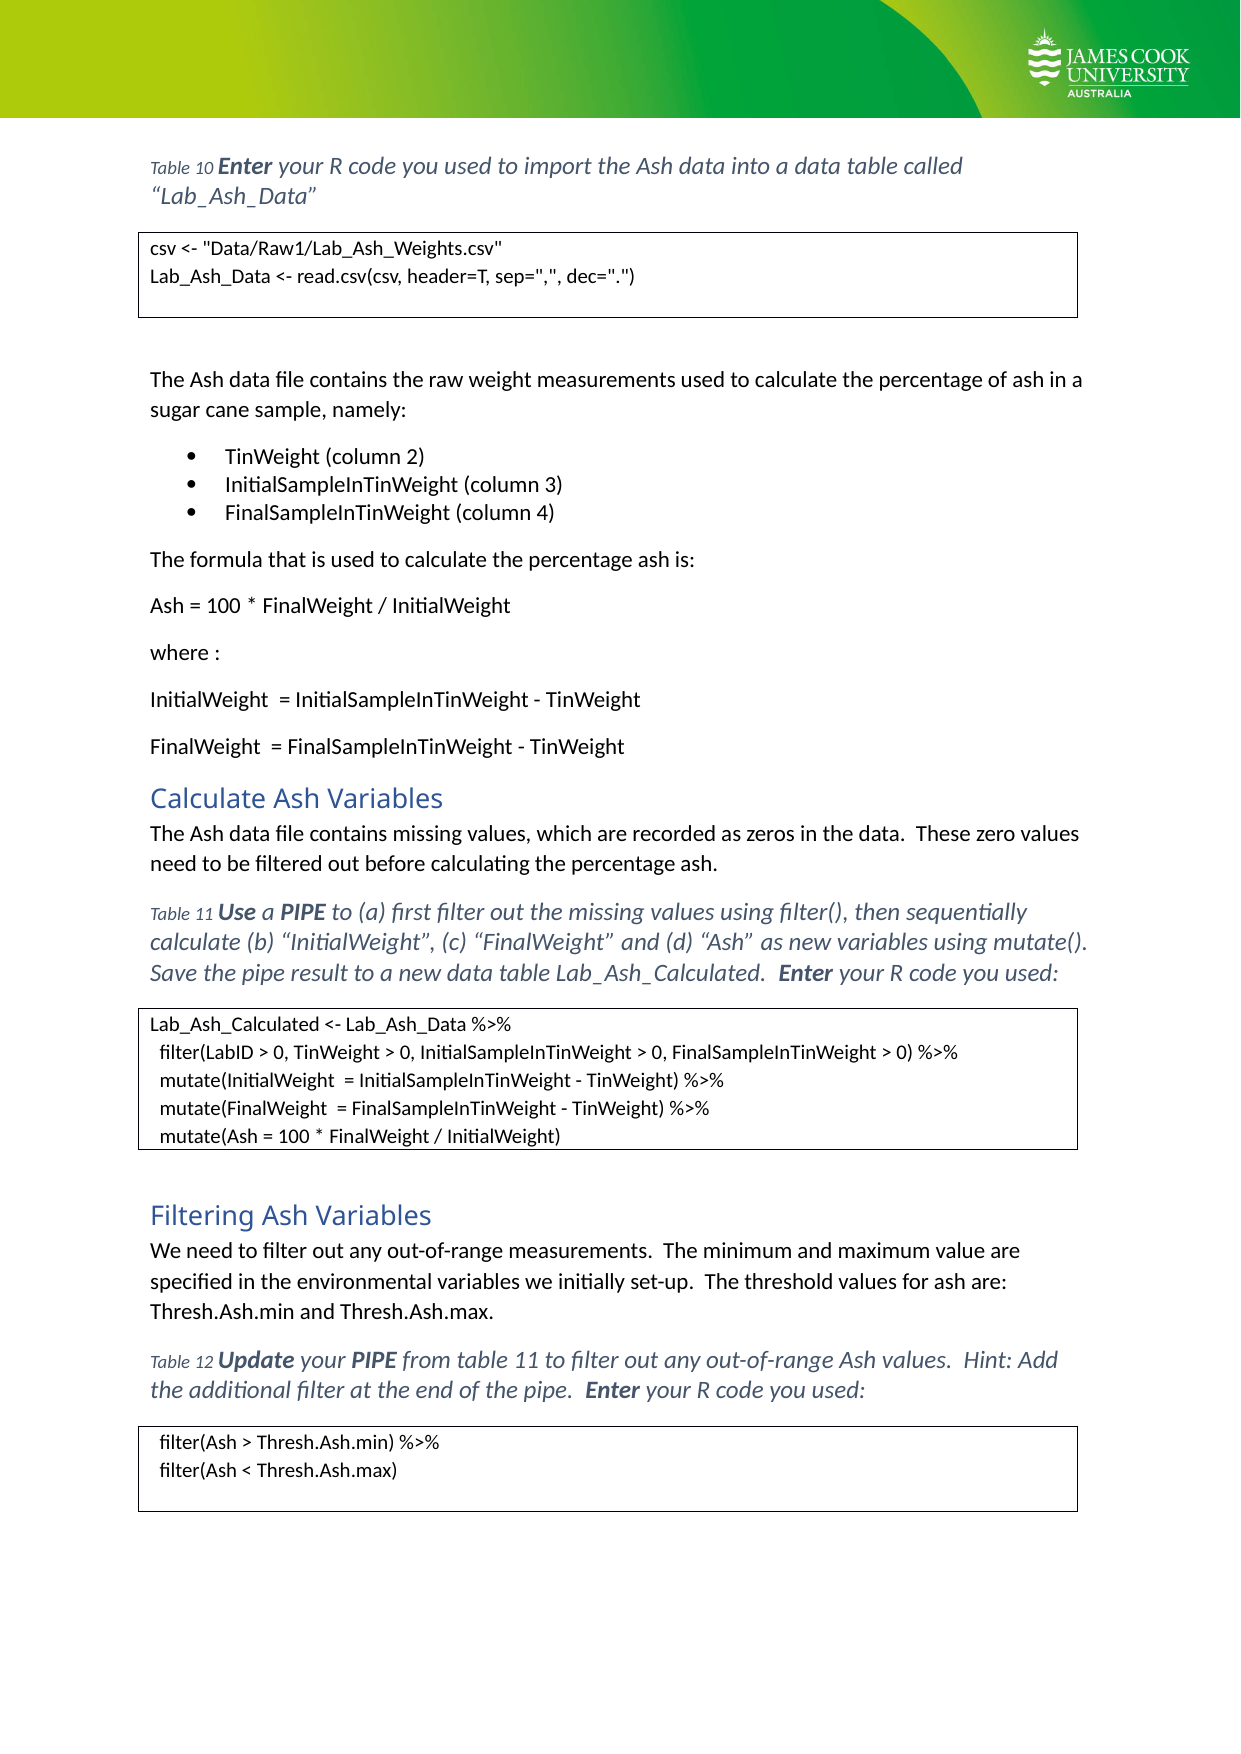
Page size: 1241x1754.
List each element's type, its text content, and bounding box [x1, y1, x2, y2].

list InitialSampleInTinWeight (column 3) [187, 470, 1090, 498]
text Table 11 Use a PIPE to (a) first filter out the missing values using filter(), then sequentially calculate (b) “InitialWeight”, (c) “FinalWeight” and (d) “Ash” as new variables using mutate(). Save the pipe result to a new data table Lab_Ash_Calculated. Enter your R code you used: [150, 896, 1090, 987]
text where : [150, 638, 1090, 666]
picture [0, 0, 1241, 118]
list TinWeight (column 2) [187, 442, 1090, 470]
table_header Lab_Ash_Calculated <- Lab_Ash_Data %>% filter(LabID > 0, TinWeight > 0, InitialSampleInTinWeight > 0, FinalSampleInTinWeight > 0) %>% mutate(InitialWeight = InitialSampleInTinWeight - TinWeight) %>% mutate(FinalWeight = FinalSampleInTinWeight - TinWeight) %>% mutate(Ash = 100 * FinalWeight / InitialWeight) [139, 1009, 1077, 1149]
text InitialWeight = InitialSampleInTinWeight - TinWeight [150, 685, 1090, 713]
subtitle Filtering Ash Variables [150, 1197, 1090, 1234]
text Ash = 100 * FinalWeight / InitialWeight [150, 592, 1090, 619]
text We need to filter out any out-of-range measurements. The minimum and maximum value are specified in the environmental variables we initially set-up. The threshold values for ash are: Thresh.Ash.min and Thresh.Ash.max. [150, 1237, 1090, 1325]
text Table 12 Update your PIPE from table 11 to filter out any out-of-range Ash values. Hint: Add the additional filter at the end of the pipe. Enter your R code you used: [150, 1344, 1090, 1405]
subtitle Calculate Ash Variables [150, 779, 1090, 816]
table_header filter(Ash > Thresh.Ash.min) %>% filter(Ash < Thresh.Ash.max) [139, 1427, 1077, 1511]
text The Ash data file contains missing values, which are recorded as zeros in the data. These zero values need to be filtered out before calculating the percentage ash. [150, 819, 1090, 877]
text Table 10 Enter your R code you used to import the Ash data into a data table called “Lab_Ash_Data” [150, 150, 1090, 211]
text The Ash data file contains the raw weight measurements used to calculate the percentage of ash in a sugar cane sample, namely: [150, 365, 1090, 423]
table_header csv <- "Data/Raw1/Lab_Ash_Weights.csv" Lab_Ash_Data <- read.csv(csv, header=T, sep=",", dec=".") [139, 233, 1077, 317]
text The formula that is used to calculate the percentage ash is: [150, 545, 1090, 573]
list FinalSampleInTinWeight (column 4) [187, 498, 1090, 526]
text FinalWeight = FinalSampleInTinWeight - TinWeight [150, 732, 1090, 760]
